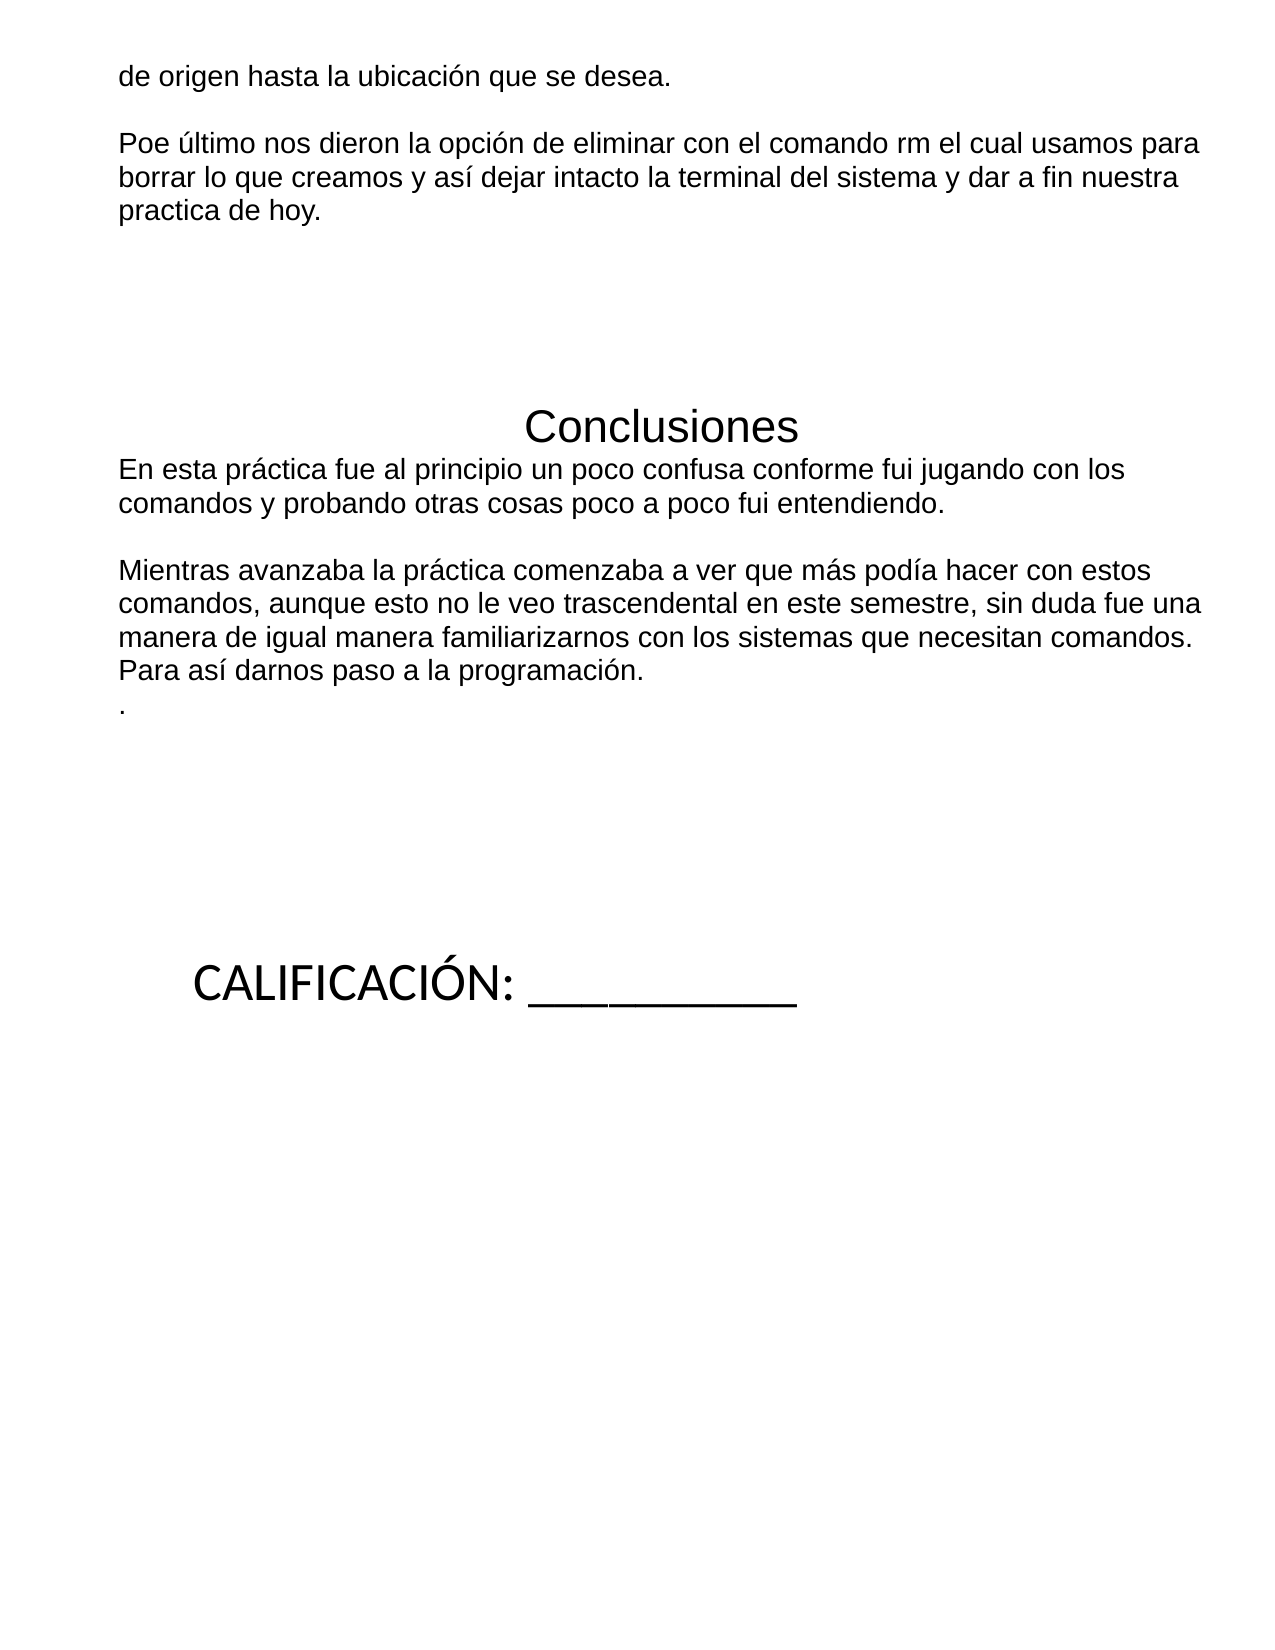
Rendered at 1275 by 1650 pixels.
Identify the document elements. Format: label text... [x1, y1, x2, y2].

text Mientras avanzaba la práctica comenzaba a ver que más podía hacer con estos comandos, aunque esto no le veo trascendental en este semestre, sin duda fue una manera de igual manera familiarizarnos con los sistemas que necesitan comandos. [118, 553, 1205, 653]
text Poe último nos dieron la opción de eliminar con el comando rm el cual usamos para borrar lo que creamos y así dejar intacto la terminal del sistema y dar a fin nuestra practica de hoy. [118, 126, 1205, 227]
text Conclusiones [118, 399, 1205, 452]
text . [118, 687, 1205, 720]
text de origen hasta la ubicación que se desea. [118, 59, 1205, 93]
text CALIFICACIÓN: __________ [118, 948, 1205, 1014]
text Para así darnos paso a la programación. [118, 653, 1205, 687]
text En esta práctica fue al principio un poco confusa conforme fui jugando con los comandos y probando otras cosas poco a poco fui entendiendo. [118, 452, 1205, 519]
